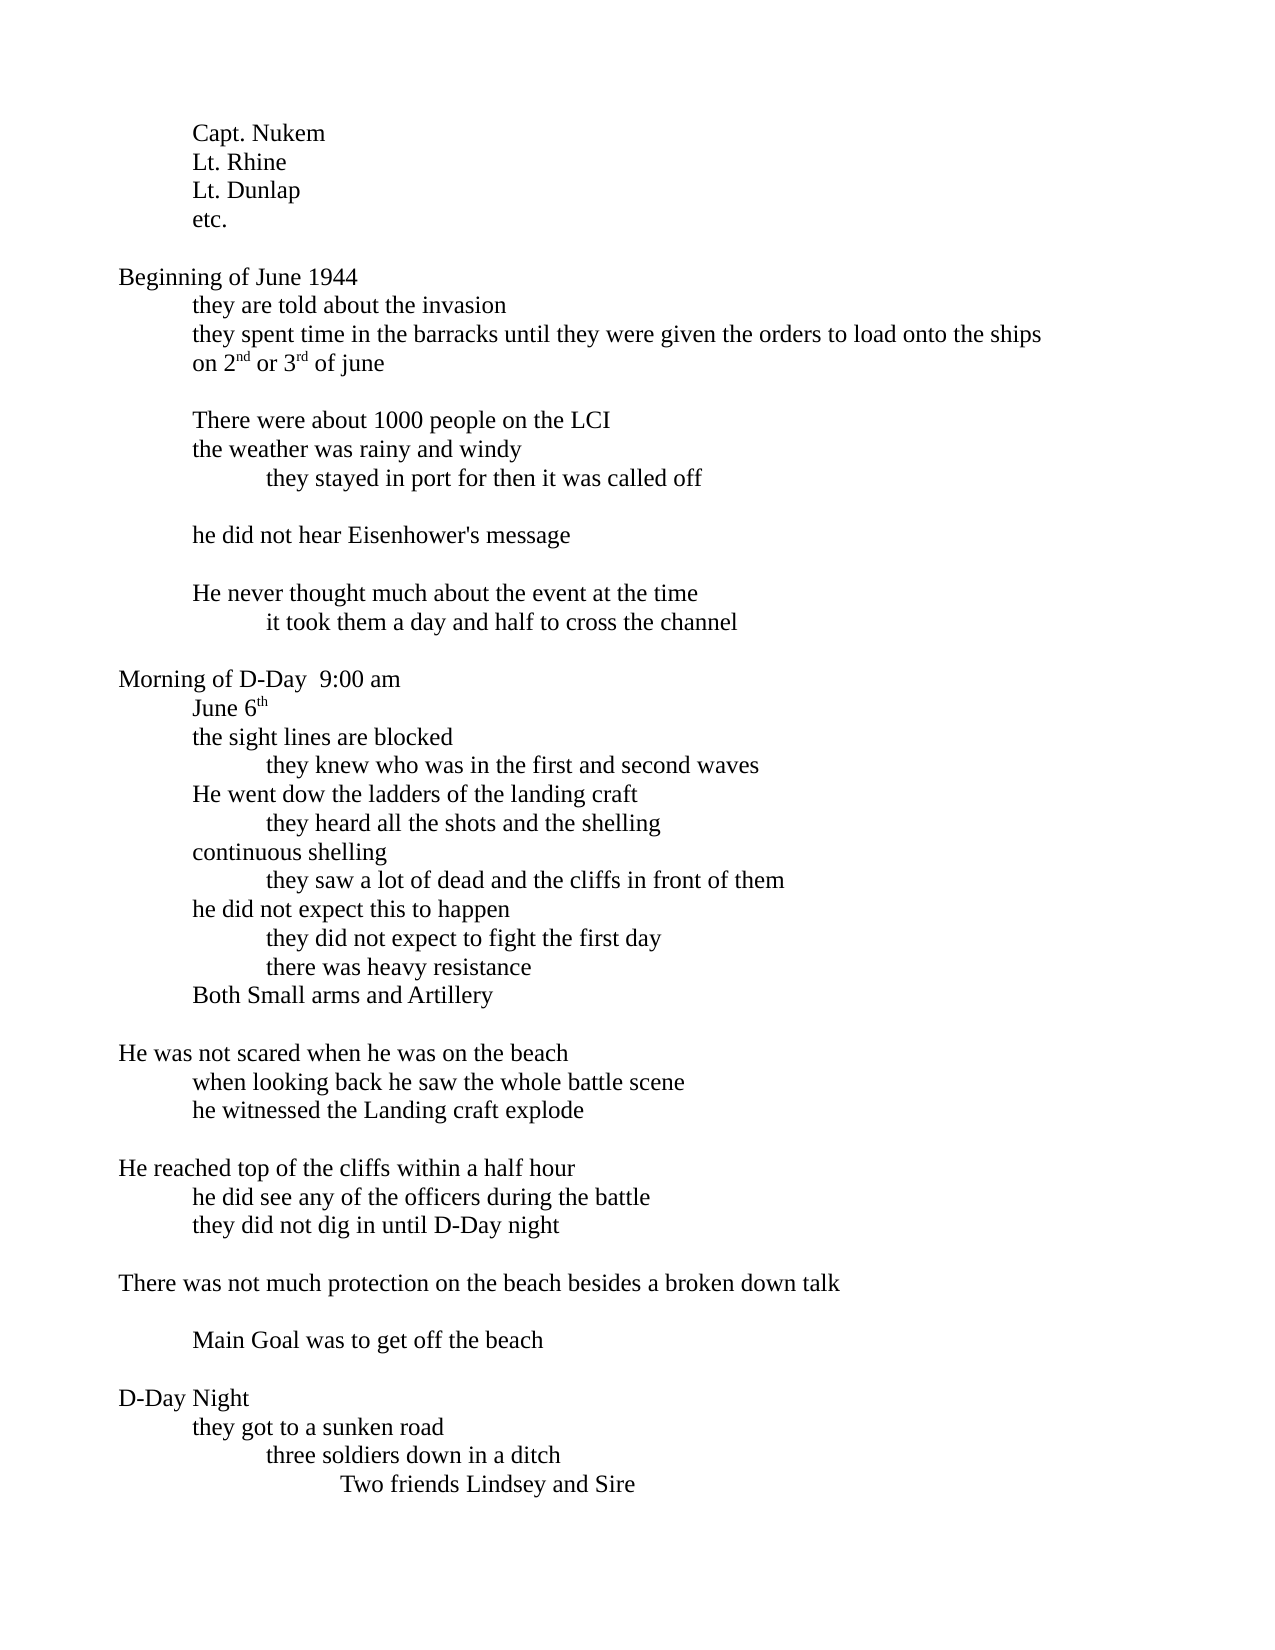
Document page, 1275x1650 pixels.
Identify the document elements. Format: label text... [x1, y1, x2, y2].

text Beginning of June 1944 [118, 262, 1157, 291]
text Both Small arms and Artillery [118, 981, 1157, 1009]
text etc. [118, 204, 1157, 233]
text they heard all the shots and the shelling [118, 808, 1157, 837]
text they are told about the invasion [118, 291, 1157, 319]
text three soldiers down in a ditch [118, 1441, 1157, 1469]
text they did not expect to fight the first day [118, 923, 1157, 952]
text there was heavy resistance [118, 952, 1157, 981]
text on 2nd or 3rd of june [118, 348, 1157, 377]
text the sight lines are blocked [118, 722, 1157, 751]
text He never thought much about the event at the time [118, 578, 1157, 607]
text Two friends Lindsey and Sire [118, 1469, 1157, 1498]
text June 6th [118, 693, 1157, 722]
text they saw a lot of dead and the cliffs in front of them [118, 866, 1157, 894]
text He went dow the ladders of the landing craft [118, 779, 1157, 808]
text Lt. Dunlap [118, 176, 1157, 204]
text they knew who was in the first and second waves [118, 751, 1157, 779]
text He was not scared when he was on the beach [118, 1038, 1157, 1067]
text Lt. Rhine [118, 147, 1157, 176]
text they did not dig in until D-Day night [118, 1211, 1157, 1239]
text the weather was rainy and windy [118, 434, 1157, 463]
text Main Goal was to get off the beach [118, 1326, 1157, 1354]
text he witnessed the Landing craft explode [118, 1096, 1157, 1124]
text they got to a sunken road [118, 1412, 1157, 1441]
text they stayed in port for then it was called off [118, 463, 1157, 492]
text when looking back he saw the whole battle scene [118, 1067, 1157, 1096]
text He reached top of the cliffs within a half hour [118, 1153, 1157, 1182]
text continuous shelling [118, 837, 1157, 866]
text There was not much protection on the beach besides a broken down talk [118, 1268, 1157, 1297]
text Morning of D-Day 9:00 am [118, 664, 1157, 693]
text There were about 1000 people on the LCI [118, 406, 1157, 434]
text he did see any of the officers during the battle [118, 1182, 1157, 1211]
text it took them a day and half to cross the channel [118, 607, 1157, 636]
text they spent time in the barracks until they were given the orders to load onto the ships [118, 319, 1157, 348]
text he did not hear Eisenhower's message [118, 521, 1157, 549]
text Capt. Nukem [118, 118, 1157, 147]
text he did not expect this to happen [118, 894, 1157, 923]
text D-Day Night [118, 1383, 1157, 1412]
